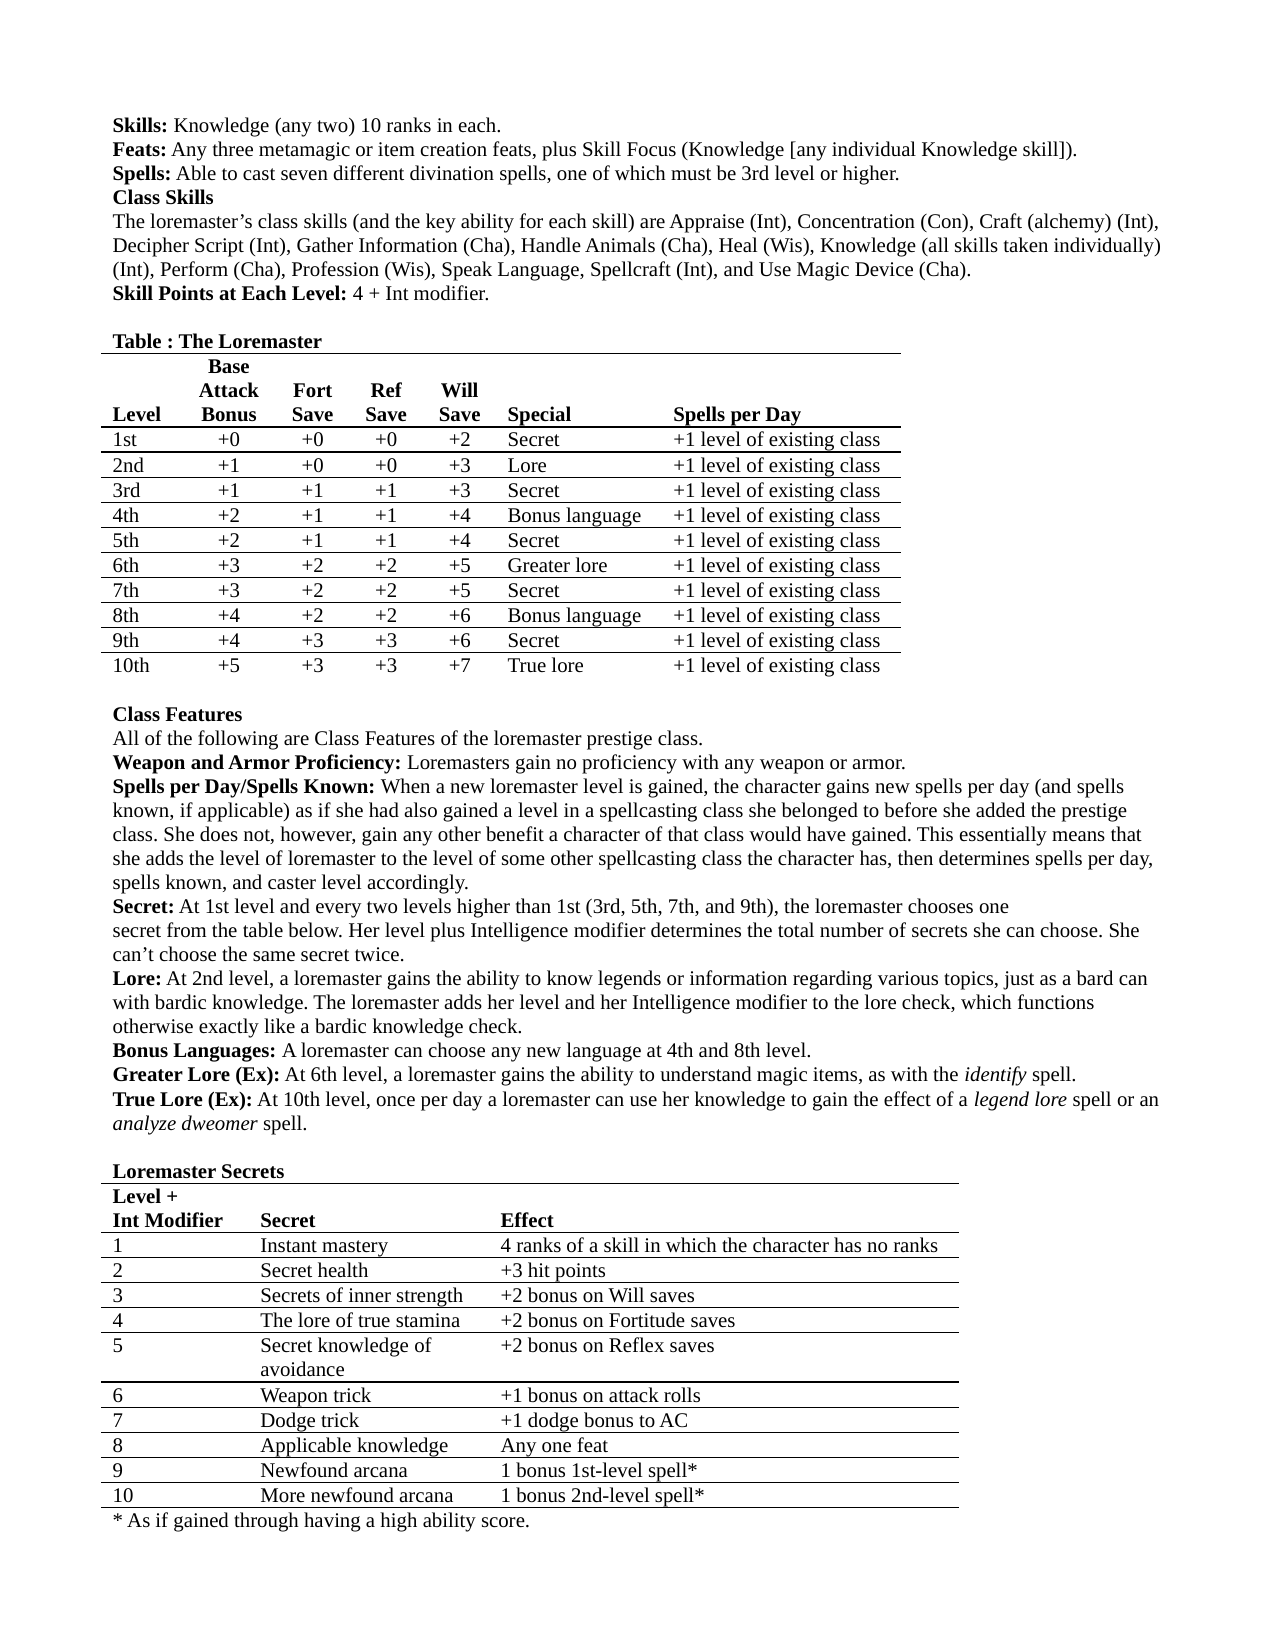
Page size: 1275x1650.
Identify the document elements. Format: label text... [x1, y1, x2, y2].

table_cell Secret [249, 1184, 489, 1232]
table_cell 1 bonus 2nd-level spell* [489, 1483, 959, 1507]
table_cell +3 [349, 628, 423, 652]
table_cell +6 [423, 628, 496, 652]
table_cell Secret health [249, 1258, 489, 1282]
table_cell 2nd [101, 453, 182, 477]
table_cell +1 dodge bonus to AC [489, 1408, 959, 1432]
table_cell +1 [182, 453, 276, 477]
table_cell 9th [101, 628, 182, 652]
table_cell Bonus language [496, 603, 662, 627]
table_cell +2 [423, 428, 496, 451]
table_cell +0 [276, 453, 349, 477]
subtitle Class Skills [112, 185, 1162, 209]
subtitle Class Features [112, 701, 1162, 726]
text secret from the table below. Her level plus Intelligence modifier determines the total number of secrets she can choose. She can’t choose the same secret twice. [112, 918, 1162, 966]
table_cell +1 [182, 478, 276, 502]
table_cell +1 level of existing class [662, 603, 901, 627]
table_cell Secret knowledge of avoidance [249, 1333, 489, 1381]
table_cell +6 [423, 603, 496, 627]
table_cell +2 bonus on Will saves [489, 1283, 959, 1307]
table_cell +4 [423, 528, 496, 552]
table_cell +1 level of existing class [662, 578, 901, 602]
table_cell Lore [496, 453, 662, 477]
table_cell +7 [423, 653, 496, 677]
text Feats: Any three metamagic or item creation feats, plus Skill Focus (Knowledge [any individual Knowledge skill]). [112, 137, 1162, 161]
table_cell +1 level of existing class [662, 428, 901, 451]
table_cell 9 [101, 1458, 249, 1482]
table_cell 3 [101, 1283, 249, 1307]
table_cell +1 [349, 503, 423, 527]
table_cell True lore [496, 653, 662, 677]
table_cell +3 [349, 653, 423, 677]
table_cell Instant mastery [249, 1233, 489, 1257]
table_cell Ref Save [349, 354, 423, 426]
table_cell +5 [423, 553, 496, 577]
table_cell +1 [276, 478, 349, 502]
table_cell 7th [101, 578, 182, 602]
text Lore: At 2nd level, a loremaster gains the ability to know legends or information regarding various topics, just as a bard can with bardic knowledge. The loremaster adds her level and her Intelligence modifier to the lore check, which functions otherwise exactly like a bardic knowledge check. [112, 966, 1162, 1038]
table_cell 2 [101, 1258, 249, 1282]
table_cell 6 [101, 1383, 249, 1407]
table_cell 1 bonus 1st-level spell* [489, 1458, 959, 1482]
table_cell Spells per Day [662, 354, 901, 426]
table_cell 1 [101, 1233, 249, 1257]
table_cell +3 [423, 478, 496, 502]
table_cell +1 level of existing class [662, 628, 901, 652]
table_cell 5 [101, 1333, 249, 1381]
text Spells: Able to cast seven different divination spells, one of which must be 3rd level or higher. [112, 161, 1162, 185]
text Secret: At 1st level and every two levels higher than 1st (3rd, 5th, 7th, and 9th), the loremaster chooses one [112, 894, 1162, 918]
table_cell 4th [101, 503, 182, 527]
table_cell +1 bonus on attack rolls [489, 1383, 959, 1407]
table_cell +1 [276, 503, 349, 527]
table_cell Secret [496, 528, 662, 552]
text Skills: Knowledge (any two) 10 ranks in each. [112, 112, 1162, 137]
table_cell +0 [276, 428, 349, 451]
table_cell 4 ranks of a skill in which the character has no ranks [489, 1233, 959, 1257]
table_cell +2 bonus on Fortitude saves [489, 1308, 959, 1332]
table_cell +2 [182, 528, 276, 552]
table_cell 10 [101, 1483, 249, 1507]
text True Lore (Ex): At 10th level, once per day a loremaster can use her knowledge to gain the effect of a legend lore spell or an analyze dweomer spell. [112, 1086, 1162, 1134]
table_cell Greater lore [496, 553, 662, 577]
table_cell Effect [489, 1184, 959, 1232]
table_cell +1 level of existing class [662, 503, 901, 527]
table_cell +0 [349, 453, 423, 477]
table_cell +1 level of existing class [662, 653, 901, 677]
table_cell Fort Save [276, 354, 349, 426]
table_cell Newfound arcana [249, 1458, 489, 1482]
table_cell +5 [423, 578, 496, 602]
table_cell 8th [101, 603, 182, 627]
text Weapon and Armor Proficiency: Loremasters gain no proficiency with any weapon or armor. [112, 749, 1162, 774]
table_cell 3rd [101, 478, 182, 502]
table_header Loremaster Secrets [101, 1159, 959, 1183]
text Greater Lore (Ex): At 6th level, a loremaster gains the ability to understand magic items, as with the identify spell. [112, 1062, 1162, 1086]
table_cell +3 [182, 578, 276, 602]
text Skill Points at Each Level: 4 + Int modifier. [112, 281, 1162, 305]
table_cell +1 [349, 528, 423, 552]
table_cell 1st [101, 428, 182, 451]
text Bonus Languages: A loremaster can choose any new language at 4th and 8th level. [112, 1038, 1162, 1062]
table_cell Applicable knowledge [249, 1433, 489, 1457]
table_cell +1 level of existing class [662, 528, 901, 552]
table_cell 10th [101, 653, 182, 677]
table_cell Secret [496, 478, 662, 502]
table_cell Level + Int Modifier [101, 1184, 249, 1232]
table_cell Base Attack Bonus [182, 354, 276, 426]
table_cell +1 level of existing class [662, 453, 901, 477]
table_cell 5th [101, 528, 182, 552]
table_cell +1 level of existing class [662, 478, 901, 502]
table_cell +3 [276, 628, 349, 652]
table_cell +3 [423, 453, 496, 477]
table_cell +1 [349, 478, 423, 502]
table_cell Level [101, 354, 182, 426]
table_cell +2 [349, 553, 423, 577]
table_cell +2 [349, 578, 423, 602]
table_cell 8 [101, 1433, 249, 1457]
text All of the following are Class Features of the loremaster prestige class. [112, 726, 1162, 749]
table_cell The lore of true stamina [249, 1308, 489, 1332]
table_cell +2 [276, 553, 349, 577]
table_cell +2 [349, 603, 423, 627]
table_cell Weapon trick [249, 1383, 489, 1407]
table_cell 7 [101, 1408, 249, 1432]
table_cell +3 [276, 653, 349, 677]
table_cell Special [496, 354, 662, 426]
table_cell Secrets of inner strength [249, 1283, 489, 1307]
table_cell 6th [101, 553, 182, 577]
table_cell +1 level of existing class [662, 553, 901, 577]
table_cell +4 [423, 503, 496, 527]
table_cell +2 [182, 503, 276, 527]
table_cell Secret [496, 628, 662, 652]
table_header Table : The Loremaster [101, 329, 901, 353]
table_cell Dodge trick [249, 1408, 489, 1432]
table_cell More newfound arcana [249, 1483, 489, 1507]
table_cell * As if gained through having a high ability score. [101, 1508, 959, 1532]
table_cell 4 [101, 1308, 249, 1332]
table_cell Secret [496, 428, 662, 451]
table_cell +2 bonus on Reflex saves [489, 1333, 959, 1381]
table_cell +3 [182, 553, 276, 577]
text Spells per Day/Spells Known: When a new loremaster level is gained, the character gains new spells per day (and spells known, if applicable) as if she had also gained a level in a spellcasting class she belonged to before she added the prestige class. She does not, however, gain any other benefit a character of that class would have gained. This essentially means that she adds the level of loremaster to the level of some other spellcasting class the character has, then determines spells per day, spells known, and caster level accordingly. [112, 774, 1162, 894]
table_cell +1 [276, 528, 349, 552]
table_cell +0 [182, 428, 276, 451]
table_cell +2 [276, 603, 349, 627]
table_cell +4 [182, 628, 276, 652]
table_cell Secret [496, 578, 662, 602]
table_cell Will Save [423, 354, 496, 426]
table_cell Any one feat [489, 1433, 959, 1457]
table_cell +0 [349, 428, 423, 451]
text The loremaster’s class skills (and the key ability for each skill) are Appraise (Int), Concentration (Con), Craft (alchemy) (Int), Decipher Script (Int), Gather Information (Cha), Handle Animals (Cha), Heal (Wis), Knowledge (all skills taken individually) (Int), Perform (Cha), Profession (Wis), Speak Language, Spellcraft (Int), and Use Magic Device (Cha). [112, 209, 1162, 281]
table_cell Bonus language [496, 503, 662, 527]
table_cell +5 [182, 653, 276, 677]
table_cell +4 [182, 603, 276, 627]
table_cell +3 hit points [489, 1258, 959, 1282]
table_cell +2 [276, 578, 349, 602]
